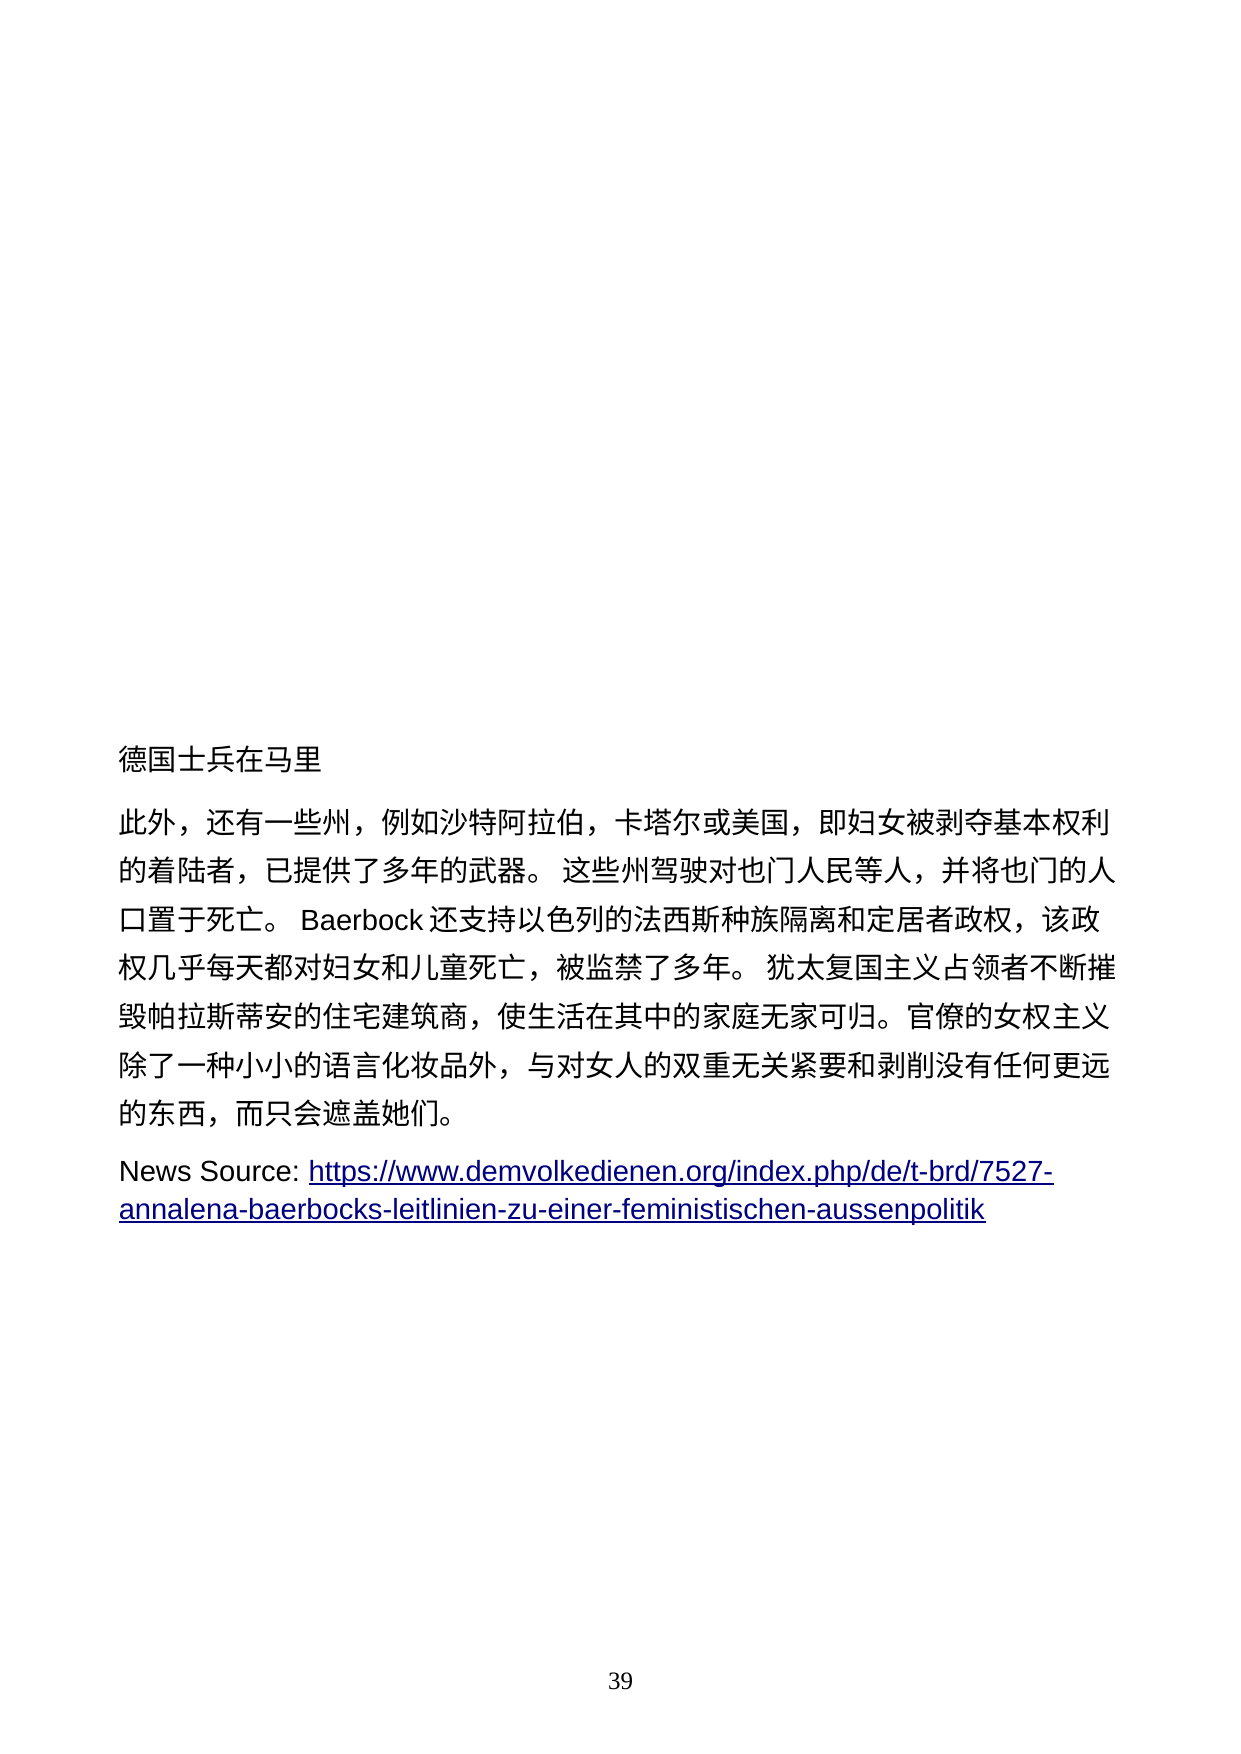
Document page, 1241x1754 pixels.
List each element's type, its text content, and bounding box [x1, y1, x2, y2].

text News Source: https://www.demvolkedienen.org/index.php/de/t-brd/7527-annalena-baerbocks-leitlinien-zu-einer-feministischen-aussenpolitik [118, 1154, 1122, 1226]
text 德国士兵在马里 [118, 118, 1122, 779]
text 此外，还有一些州，例如沙特阿拉伯，卡塔尔或美国，即妇女被剥夺基本权利的着陆者，已提供了多年的武器。 这些州驾驶对也门人民等人，并将也门的人口置于死亡。 Baerbock还支持以色列的法西斯种族隔离和定居者政权，该政权几乎每天都对妇女和儿童死亡，被监禁了多年。 犹太复国主义占领者不断摧毁帕拉斯蒂安的住宅建筑商，使生活在其中的家庭无家可归。官僚的女权主义除了一种小小的语言化妆品外，与对女人的双重无关紧要和剥削没有任何更远的东西，而只会遮盖她们。 [118, 799, 1122, 1133]
